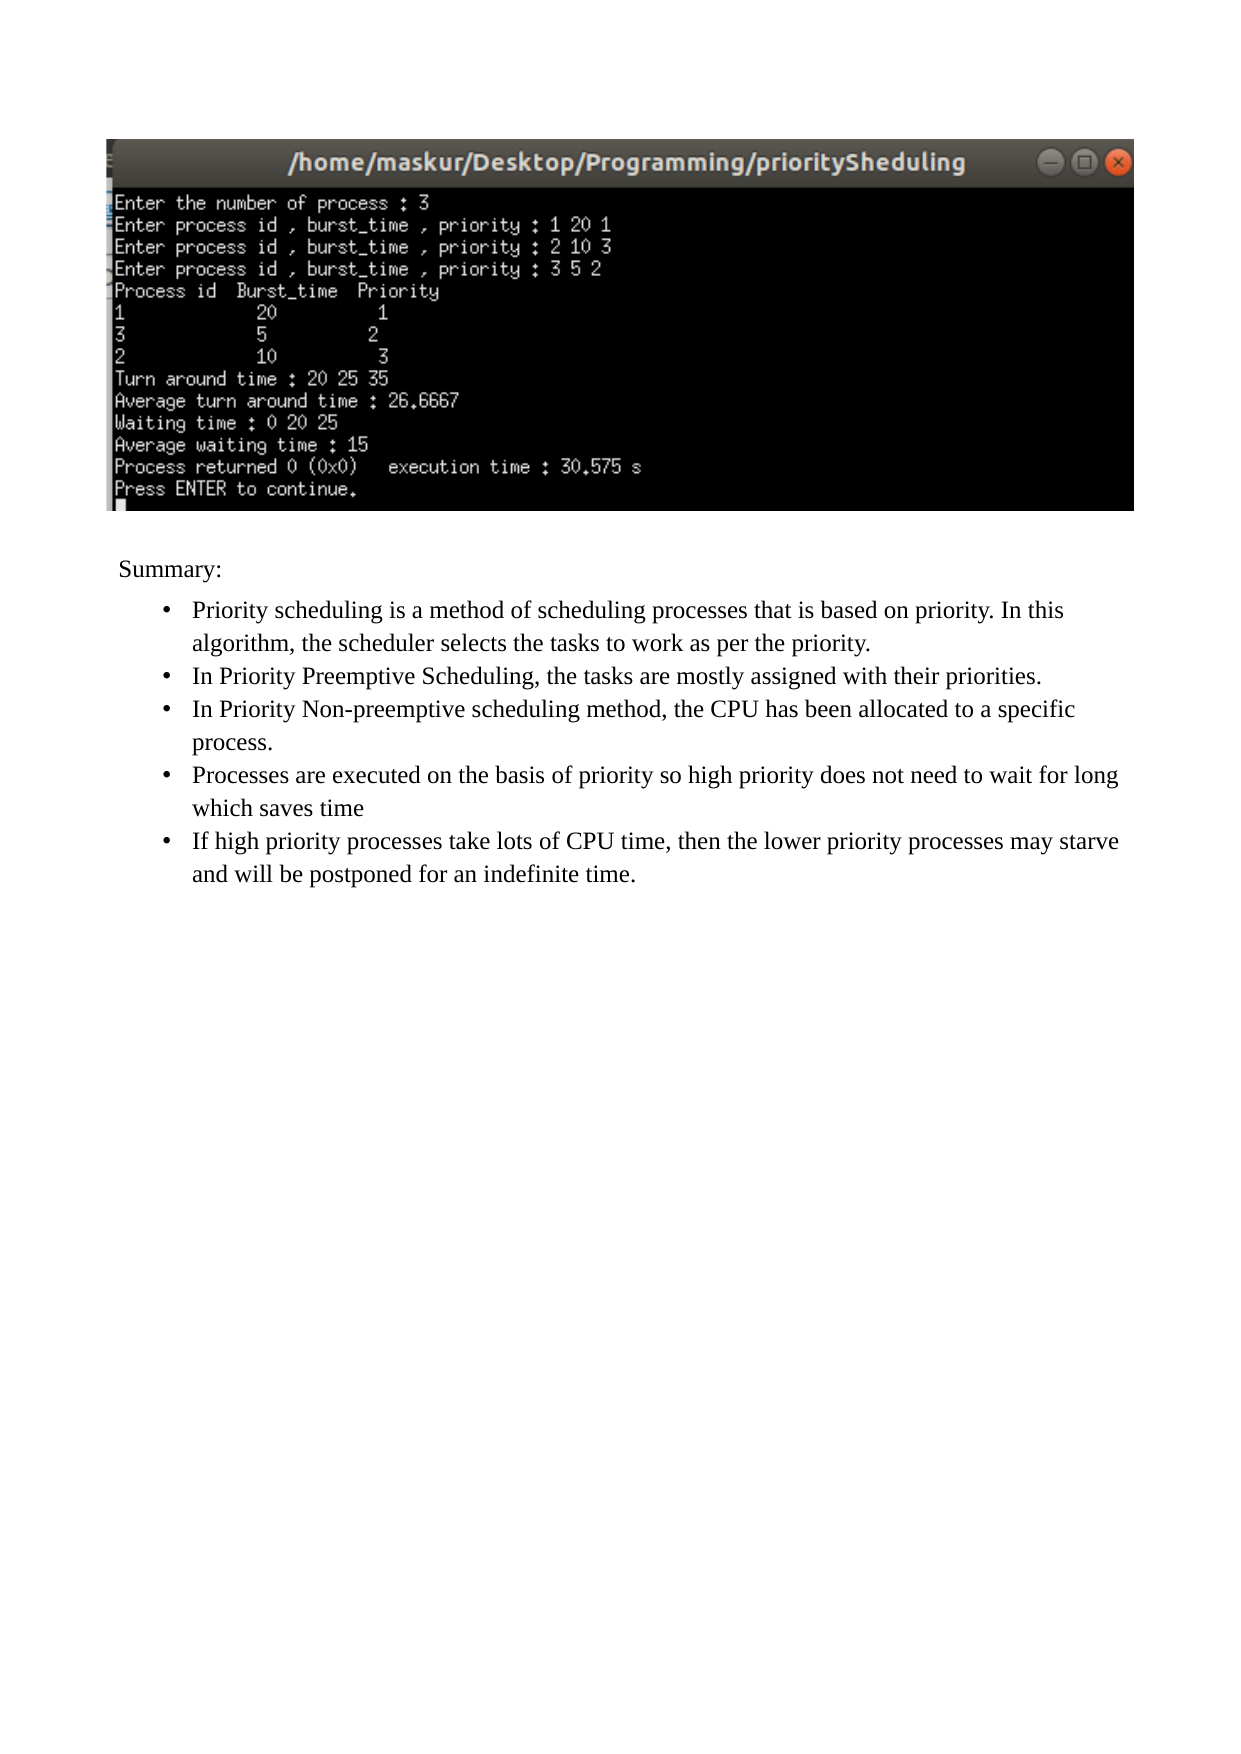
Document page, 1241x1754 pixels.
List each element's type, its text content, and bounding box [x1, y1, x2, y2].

list In Priority Non-preemptive scheduling method, the CPU has been allocated to a specific process. [162, 694, 1122, 756]
list In Priority Preemptive Scheduling, the tasks are mostly assigned with their priorities. [162, 661, 1122, 690]
list Priority scheduling is a method of scheduling processes that is based on priority. In this algorithm, the scheduler selects the tasks to work as per the priority. [162, 595, 1122, 657]
list Processes are executed on the basis of priority so high priority does not need to wait for long which saves time [162, 760, 1122, 822]
list If high priority processes take lots of CPU time, then the lower priority processes may starve and will be postponed for an indefinite time. [162, 826, 1122, 888]
picture [106, 139, 1134, 511]
subtitle Summary: [118, 554, 1122, 582]
